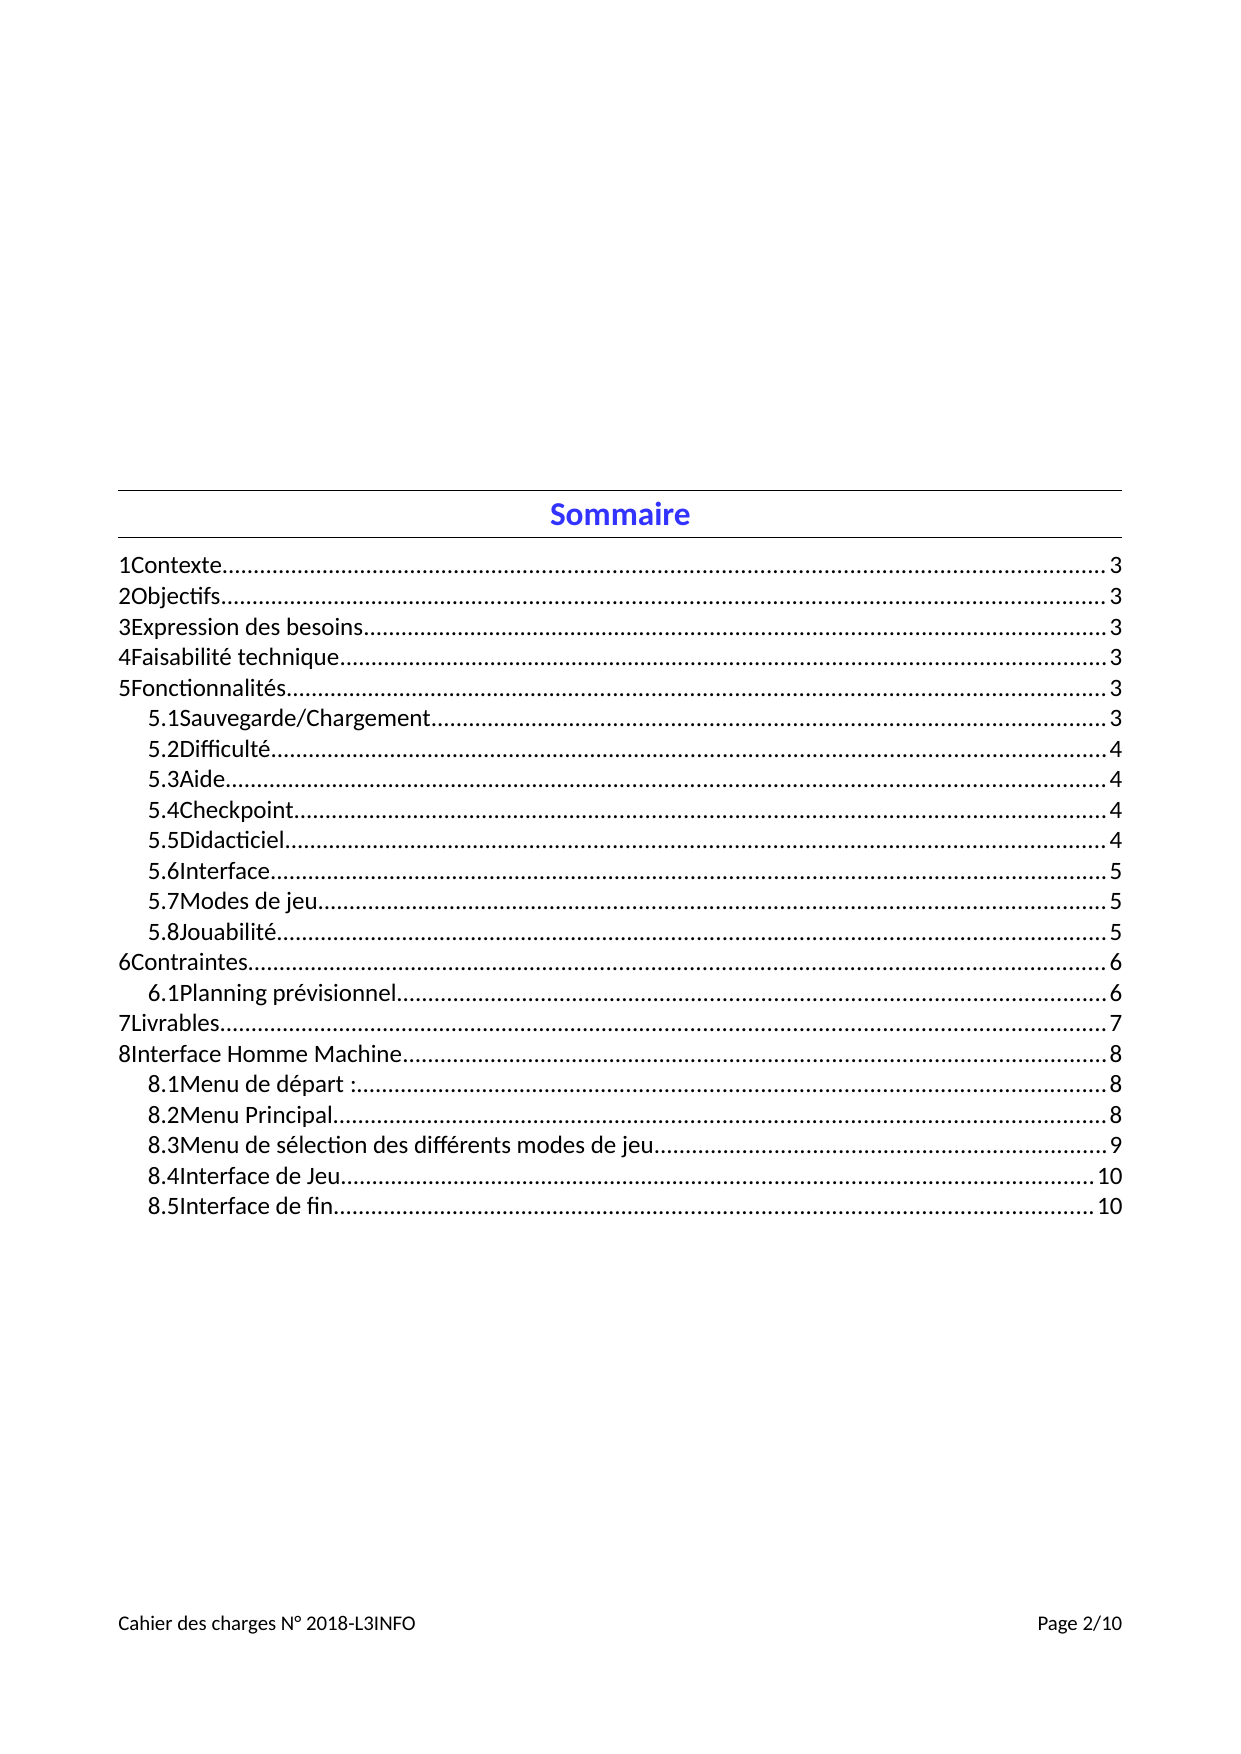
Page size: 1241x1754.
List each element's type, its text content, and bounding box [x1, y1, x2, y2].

text 8.4Interface de Jeu 10 [148, 1160, 1122, 1191]
text 8.5Interface de fin 10 [148, 1191, 1122, 1221]
text 5.1Sauvegarde/Chargement 3 [148, 702, 1122, 733]
text 6Contraintes 6 [118, 946, 1122, 977]
text 7Livrables 7 [118, 1007, 1122, 1038]
text 6.1Planning prévisionnel 6 [148, 977, 1122, 1007]
text 4Faisabilité technique 3 [118, 641, 1122, 672]
text 8.3Menu de sélection des différents modes de jeu 9 [148, 1129, 1122, 1160]
text 5.8Jouabilité 5 [148, 916, 1122, 946]
text 8.1Menu de départ : 8 [148, 1068, 1122, 1099]
text 8.2Menu Principal 8 [148, 1099, 1122, 1129]
text 5.2Difficulté 4 [148, 733, 1122, 763]
text 5.4Checkpoint 4 [148, 794, 1122, 824]
text 3Expression des besoins 3 [118, 611, 1122, 641]
text 5.7Modes de jeu 5 [148, 885, 1122, 916]
text 5.5Didacticiel 4 [148, 824, 1122, 855]
subtitle Sommaire [118, 491, 1122, 537]
text 8Interface Homme Machine 8 [118, 1038, 1122, 1068]
text 5.3Aide 4 [148, 763, 1122, 794]
text 5.6Interface 5 [148, 855, 1122, 885]
text 2Objectifs 3 [118, 580, 1122, 611]
text 1Contexte 3 [118, 549, 1122, 580]
text 5Fonctionnalités 3 [118, 672, 1122, 702]
